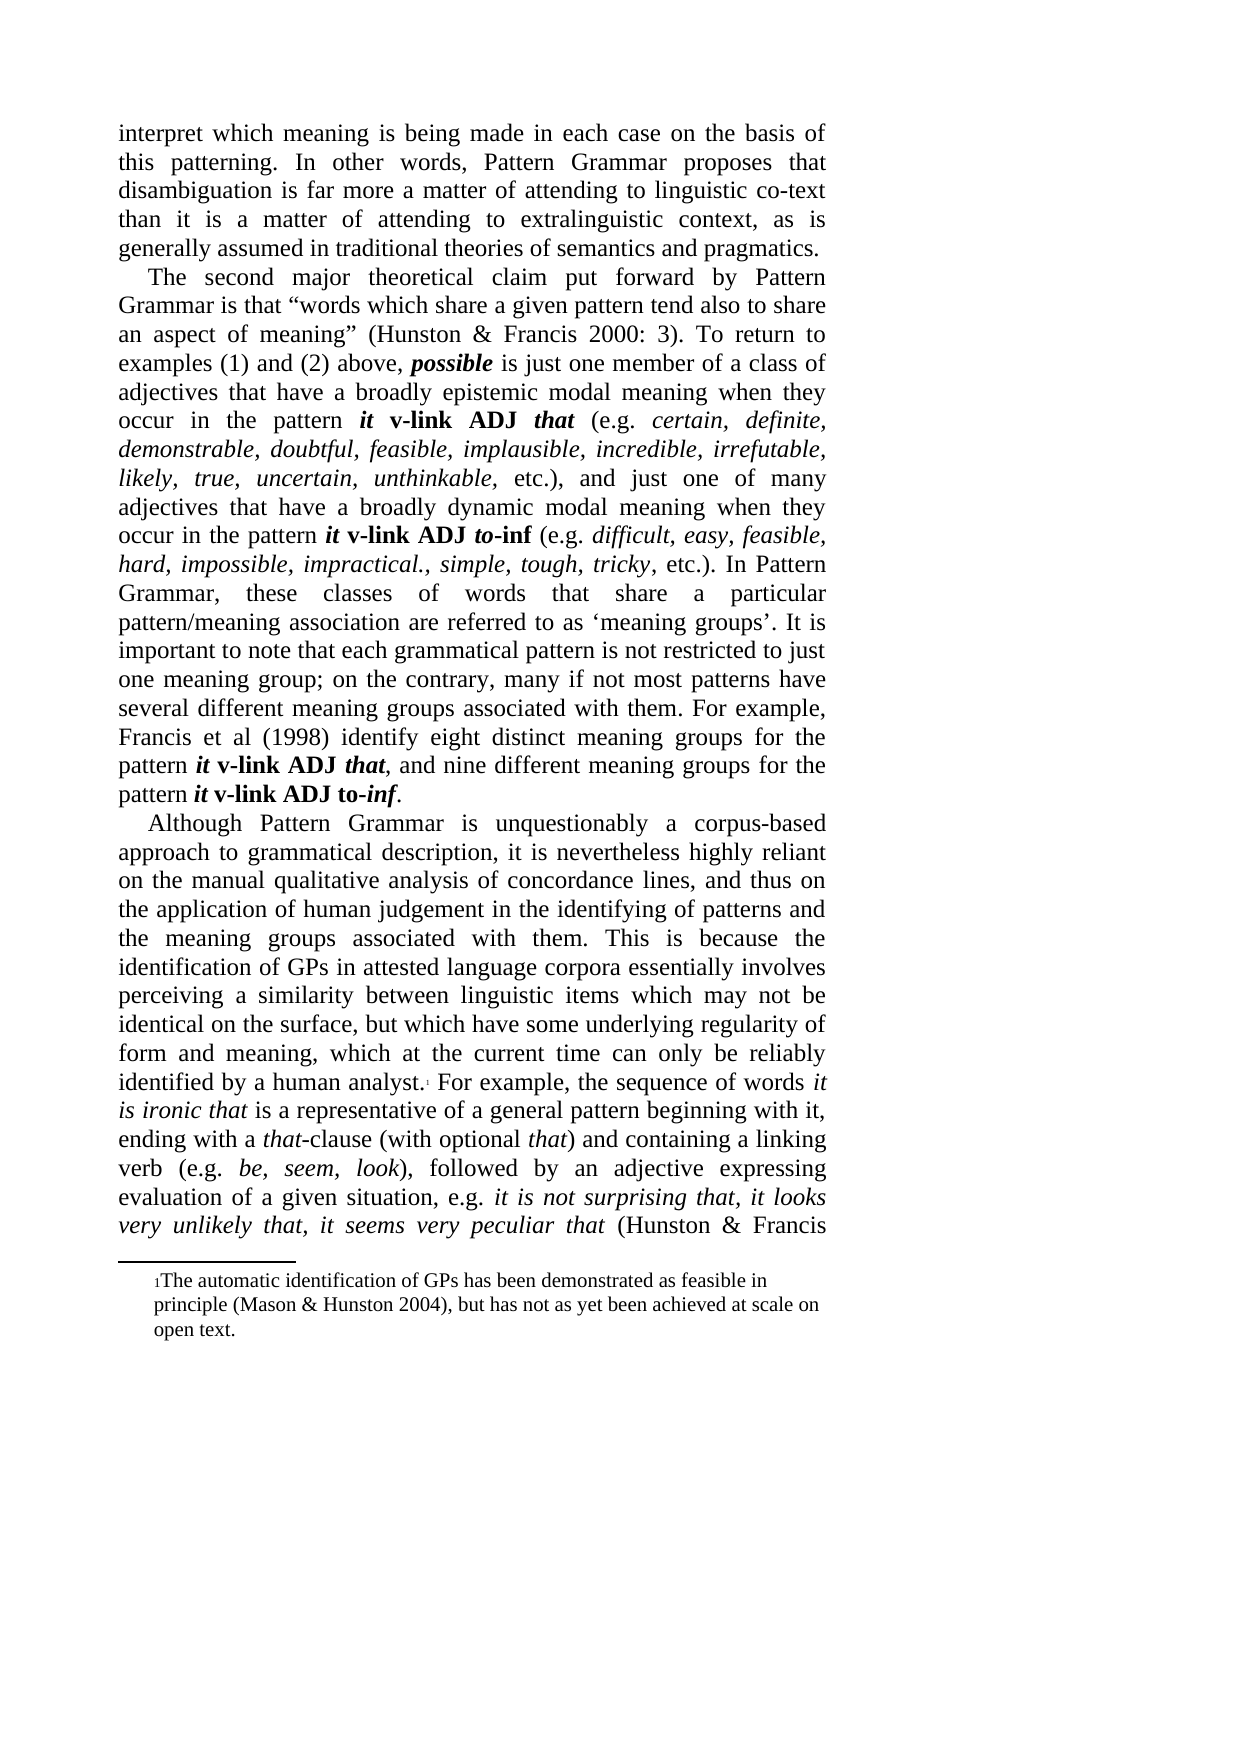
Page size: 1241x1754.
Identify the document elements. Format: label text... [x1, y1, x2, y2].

text The automatic identification of GPs has been demonstrated as feasible in principle (Mason & Hunston 2004), but has not as yet been achieved at scale on open text. [153, 1268, 827, 1341]
text Although Pattern Grammar is unquestionably a corpus-based approach to grammatical description, it is nevertheless highly reliant on the manual qualitative analysis of concordance lines, and thus on the application of human judgement in the identifying of patterns and the meaning groups associated with them. This is because the identification of GPs in attested language corpora essentially involves perceiving a similarity between linguistic items which may not be identical on the surface, but which have some underlying regularity of form and meaning, which at the current time can only be reliably identified by a human analyst. For example, the sequence of words it is ironic that is a representative of a general pattern beginning with it, ending with a that-clause (with optional that) and containing a linking verb (e.g. be, seem, look), followed by an adjective expressing evaluation of a given situation, e.g. it is not surprising that, it looks very unlikely that, it seems very peculiar that (Hunston & Francis 2000: 154). Such judgements are often highly nuanced and subtle, and it is sometimes problematic even for human researchers, let alone computer software, to distinguish between sequences of words which are formally the same yet differ in terms of their patterns, e.g. ‘annoyance + relative clause’ vs. ‘annoyance + appositive that-clause’ (Hunston & Francis 2000: 67). [118, 808, 827, 1239]
text The second major theoretical claim put forward by Pattern Grammar is that “words which share a given pattern tend also to share an aspect of meaning” (Hunston & Francis 2000: 3). To return to examples (1) and (2) above, possible is just one member of a class of adjectives that have a broadly epistemic modal meaning when they occur in the pattern it v-link ADJ that (e.g. certain, definite, demonstrable, doubtful, feasible, implausible, incredible, irrefutable, likely, true, uncertain, unthinkable, etc.), and just one of many adjectives that have a broadly dynamic modal meaning when they occur in the pattern it v-link ADJ to-inf (e.g. difficult, easy, feasible, hard, impossible, impractical., simple, tough, tricky, etc.). In Pattern Grammar, these classes of words that share a particular pattern/meaning association are referred to as ‘meaning groups’. It is important to note that each grammatical pattern is not restricted to just one meaning group; on the contrary, many if not most patterns have several different meaning groups associated with them. For example, Francis et al (1998) identify eight distinct meaning groups for the pattern it v-link ADJ that, and nine different meaning groups for the pattern it v-link ADJ to-inf. [118, 262, 827, 808]
text interpret which meaning is being made in each case on the basis of this patterning. In other words, Pattern Grammar proposes that disambiguation is far more a matter of attending to linguistic co-text than it is a matter of attending to extralinguistic context, as is generally assumed in traditional theories of semantics and pragmatics. [118, 118, 827, 262]
